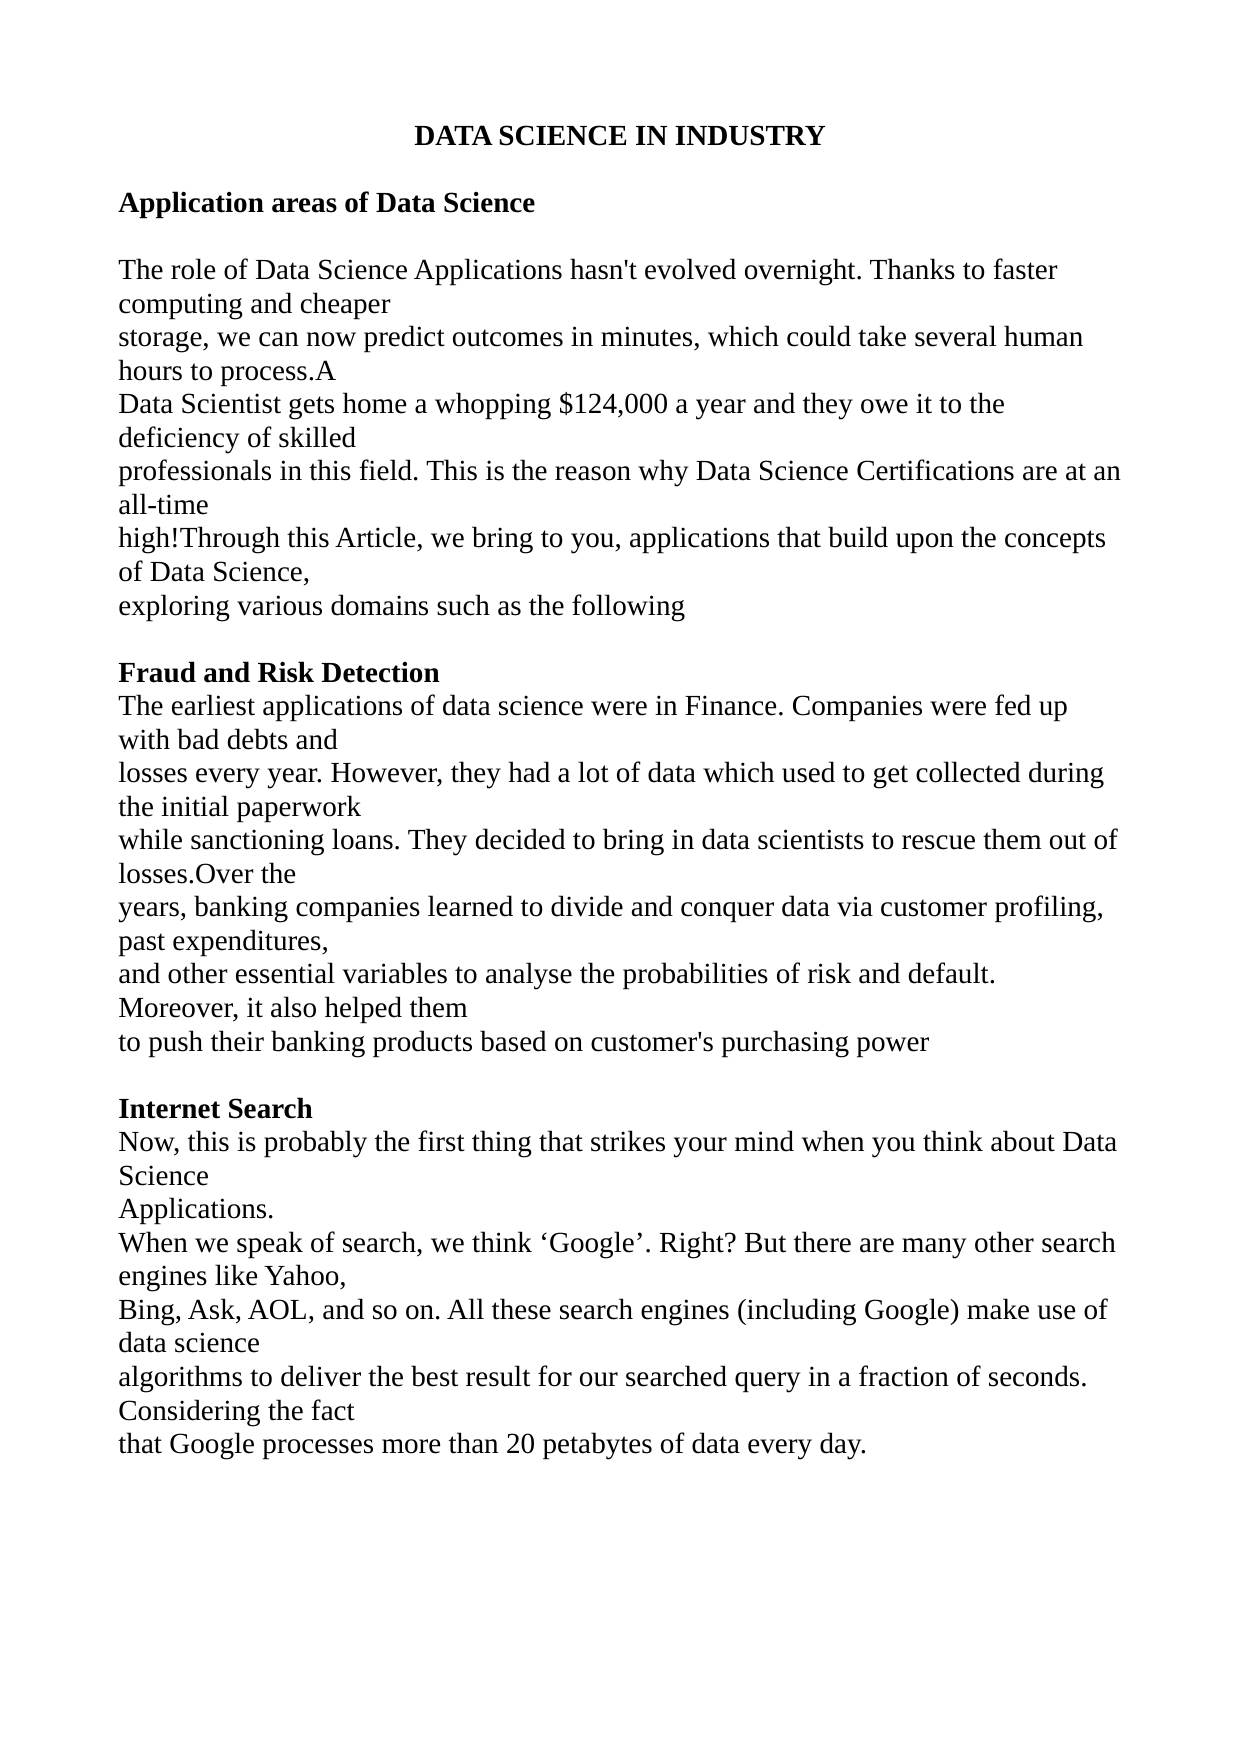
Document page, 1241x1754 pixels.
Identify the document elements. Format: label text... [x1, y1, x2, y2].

text Internet Search Now, this is probably the first thing that strikes your mind when you think about Data Science Applications. When we speak of search, we think ‘Google’. Right? But there are many other search engines like Yahoo, Bing, Ask, AOL, and so on. All these search engines (including Google) make use of data science algorithms to deliver the best result for our searched query in a fraction of seconds. Considering the fact that Google processes more than 20 petabytes of data every day. [118, 1091, 1122, 1460]
text Fraud and Risk Detection The earliest applications of data science were in Finance. Companies were fed up with bad debts and losses every year. However, they had a lot of data which used to get collected during the initial paperwork while sanctioning loans. They decided to bring in data scientists to rescue them out of losses.Over the years, banking companies learned to divide and conquer data via customer profiling, past expenditures, and other essential variables to analyse the probabilities of risk and default. Moreover, it also helped them to push their banking products based on customer's purchasing power [118, 655, 1122, 1057]
text Application areas of Data Science [118, 185, 1122, 219]
text The role of Data Science Applications hasn't evolved overnight. Thanks to faster computing and cheaper storage, we can now predict outcomes in minutes, which could take several human hours to process.A Data Scientist gets home a whopping $124,000 a year and they owe it to the deficiency of skilled professionals in this field. This is the reason why Data Science Certifications are at an all-time high!Through this Article, we bring to you, applications that build upon the concepts of Data Science, exploring various domains such as the following [118, 252, 1122, 621]
text DATA SCIENCE IN INDUSTRY [118, 118, 1122, 152]
